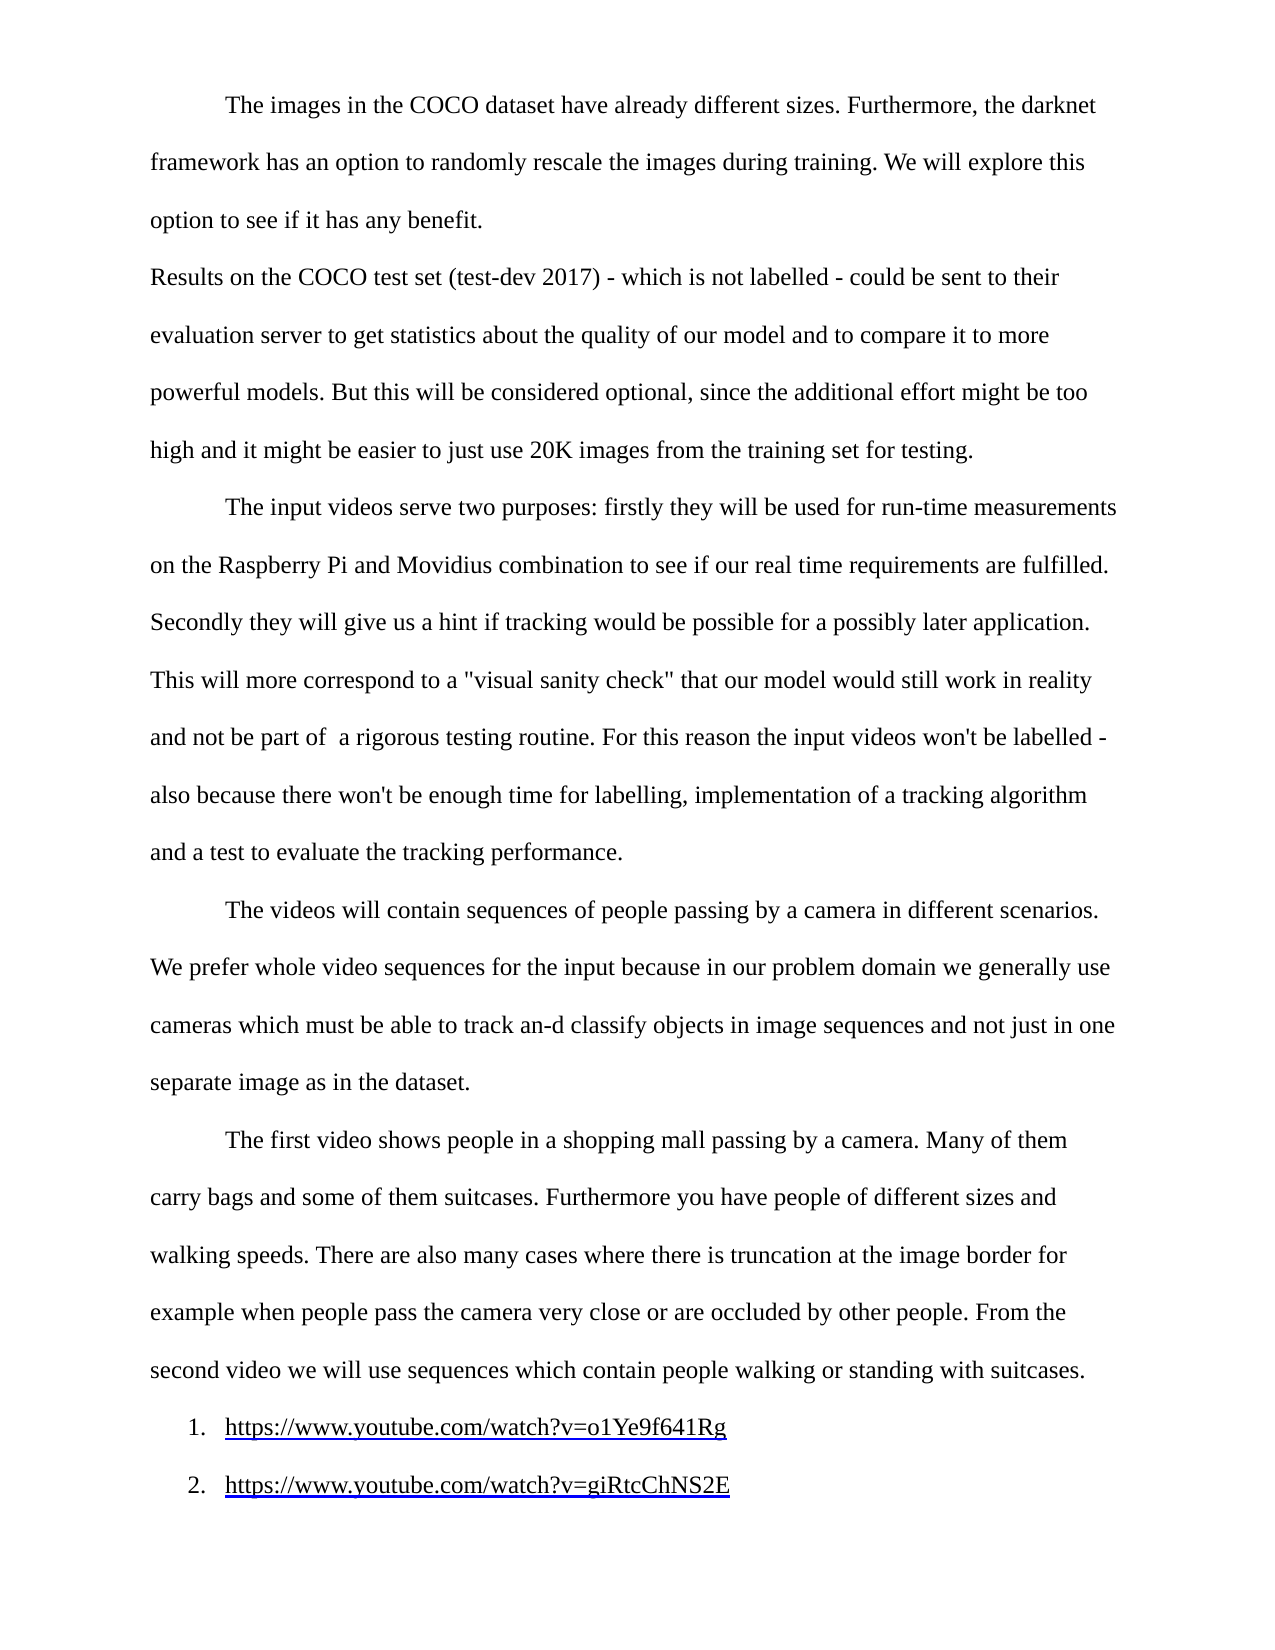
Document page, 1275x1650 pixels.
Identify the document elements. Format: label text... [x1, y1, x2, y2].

list https://www.youtube.com/watch?v=giRtcChNS2E [187, 1470, 1125, 1499]
text The images in the COCO dataset have already different sizes. Furthermore, the darknet framework has an option to randomly rescale the images during training. We will explore this option to see if it has any benefit. [150, 90, 1125, 234]
list https://www.youtube.com/watch?v=o1Ye9f641Rg [187, 1412, 1125, 1441]
text The input videos serve two purposes: firstly they will be used for run-time measurements on the Raspberry Pi and Movidius combination to see if our real time requirements are fulfilled. Secondly they will give us a hint if tracking would be possible for a possibly later application. This will more correspond to a "visual sanity check" that our model would still work in reality and not be part of a rigorous testing routine. For this reason the input videos won't be labelled - also because there won't be enough time for labelling, implementation of a tracking algorithm and a test to evaluate the tracking performance. [150, 492, 1125, 866]
text The first video shows people in a shopping mall passing by a camera. Many of them carry bags and some of them suitcases. Furthermore you have people of different sizes and walking speeds. There are also many cases where there is truncation at the image border for example when people pass the camera very close or are occluded by other people. From the second video we will use sequences which contain people walking or standing with suitcases. [150, 1125, 1125, 1384]
text The videos will contain sequences of people passing by a camera in different scenarios. We prefer whole video sequences for the input because in our problem domain we generally use cameras which must be able to track an-d classify objects in image sequences and not just in one separate image as in the dataset. [150, 895, 1125, 1096]
text Results on the COCO test set (test-dev 2017) - which is not labelled - could be sent to their evaluation server to get statistics about the quality of our model and to compare it to more powerful models. But this will be considered optional, since the additional effort might be too high and it might be easier to just use 20K images from the training set for testing. [150, 262, 1125, 464]
